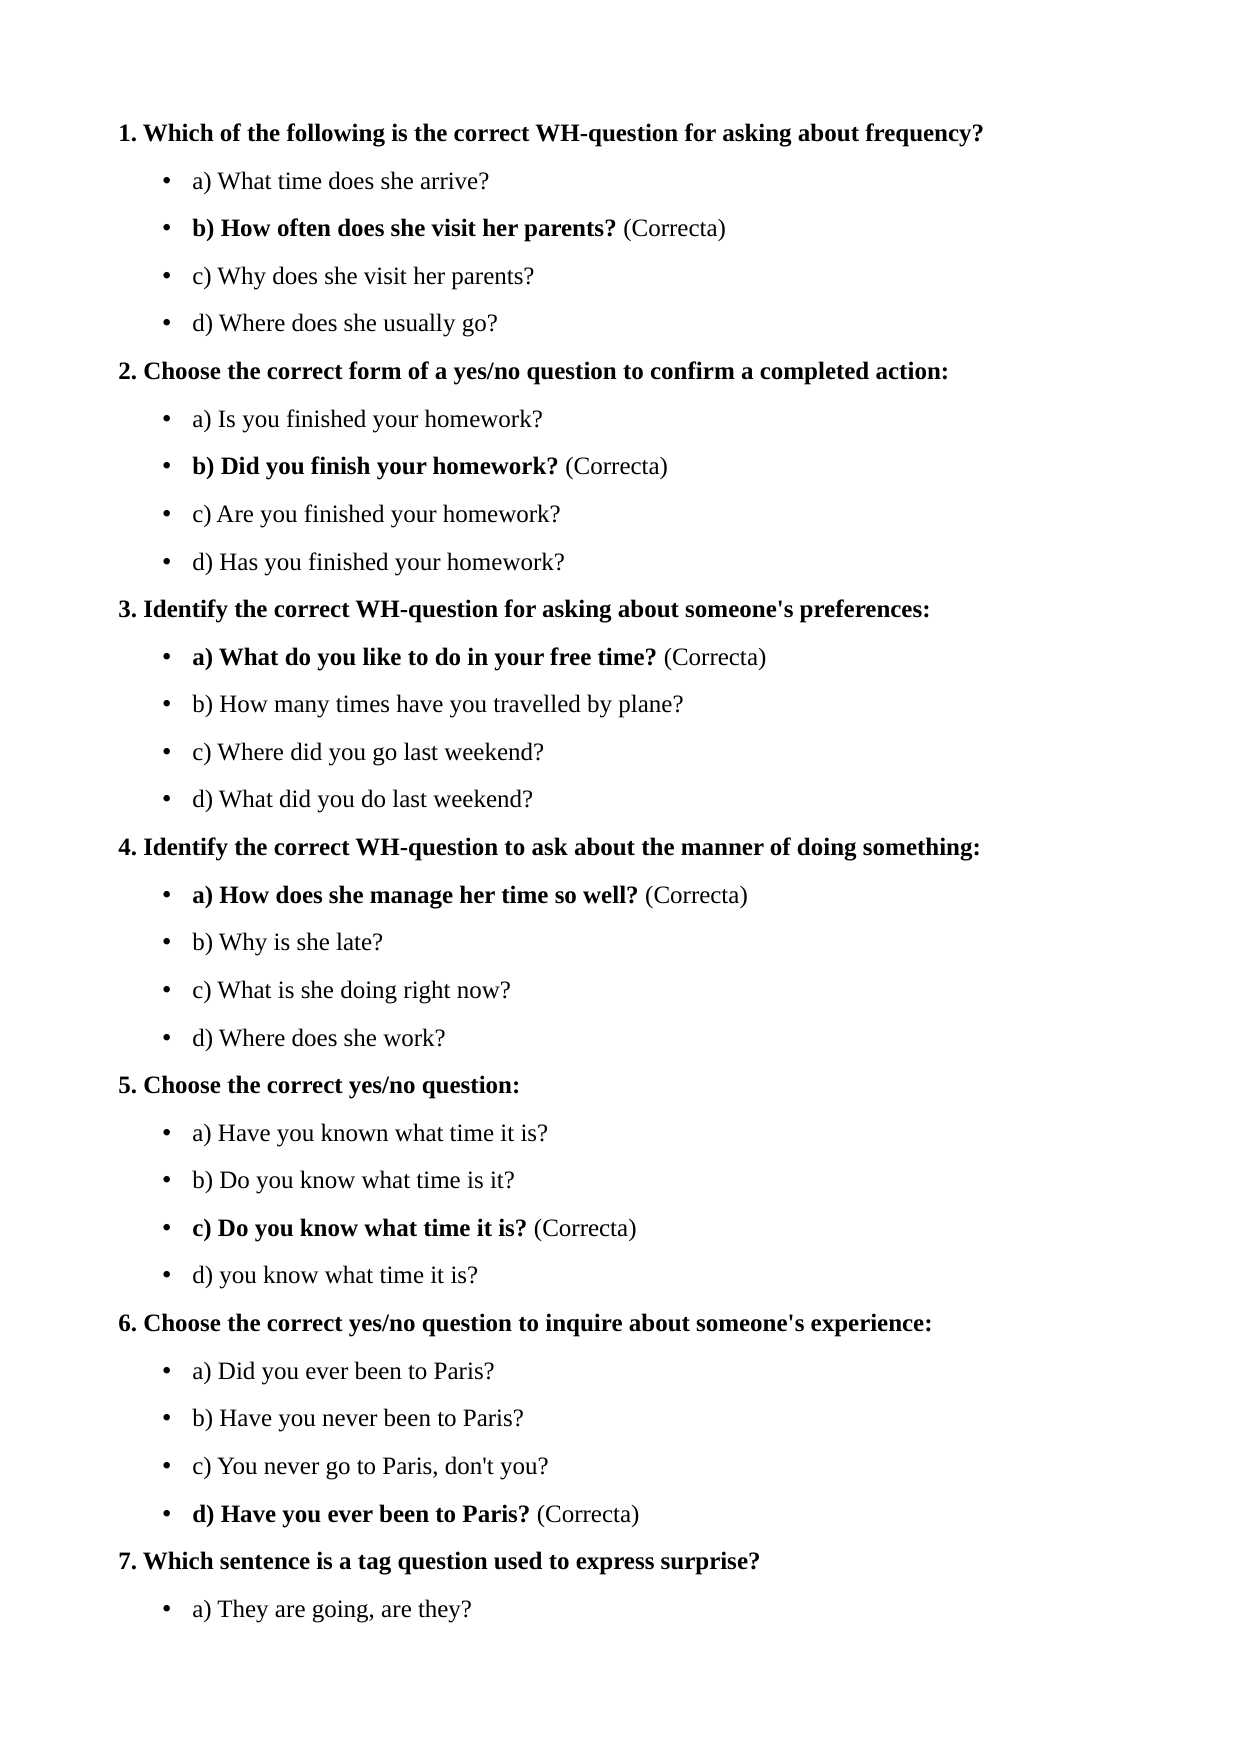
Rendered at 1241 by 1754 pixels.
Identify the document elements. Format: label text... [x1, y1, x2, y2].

list d) you know what time it is? [162, 1261, 1122, 1289]
text 1. Which of the following is the correct WH-question for asking about frequency? [118, 118, 1122, 147]
list a) What do you like to do in your free time? (Correcta) [162, 642, 1122, 671]
list d) Have you ever been to Paris? (Correcta) [162, 1499, 1122, 1527]
list b) How often does she visit her parents? (Correcta) [162, 213, 1122, 242]
list c) Why does she visit her parents? [162, 261, 1122, 290]
list c) Do you know what time it is? (Correcta) [162, 1213, 1122, 1242]
text 4. Identify the correct WH-question to ask about the manner of doing something: [118, 832, 1122, 861]
text 2. Choose the correct form of a yes/no question to confirm a completed action: [118, 356, 1122, 385]
list a) How does she manage her time so well? (Correcta) [162, 880, 1122, 908]
list b) Have you never been to Paris? [162, 1403, 1122, 1432]
text 5. Choose the correct yes/no question: [118, 1070, 1122, 1099]
list a) What time does she arrive? [162, 166, 1122, 194]
list a) Have you known what time it is? [162, 1118, 1122, 1147]
list d) What did you do last weekend? [162, 784, 1122, 813]
list b) Do you know what time is it? [162, 1165, 1122, 1194]
text 3. Identify the correct WH-question for asking about someone's preferences: [118, 594, 1122, 623]
list a) They are going, are they? [162, 1594, 1122, 1623]
list c) What is she doing right now? [162, 975, 1122, 1004]
list b) Why is she late? [162, 927, 1122, 956]
text 7. Which sentence is a tag question used to express surprise? [118, 1546, 1122, 1575]
list b) How many times have you travelled by plane? [162, 689, 1122, 718]
list a) Did you ever been to Paris? [162, 1356, 1122, 1384]
list c) You never go to Paris, don't you? [162, 1451, 1122, 1480]
list d) Where does she usually go? [162, 308, 1122, 337]
text 6. Choose the correct yes/no question to inquire about someone's experience: [118, 1308, 1122, 1337]
list d) Where does she work? [162, 1023, 1122, 1051]
list b) Did you finish your homework? (Correcta) [162, 451, 1122, 480]
list d) Has you finished your homework? [162, 547, 1122, 575]
list a) Is you finished your homework? [162, 404, 1122, 432]
list c) Where did you go last weekend? [162, 737, 1122, 766]
list c) Are you finished your homework? [162, 499, 1122, 528]
